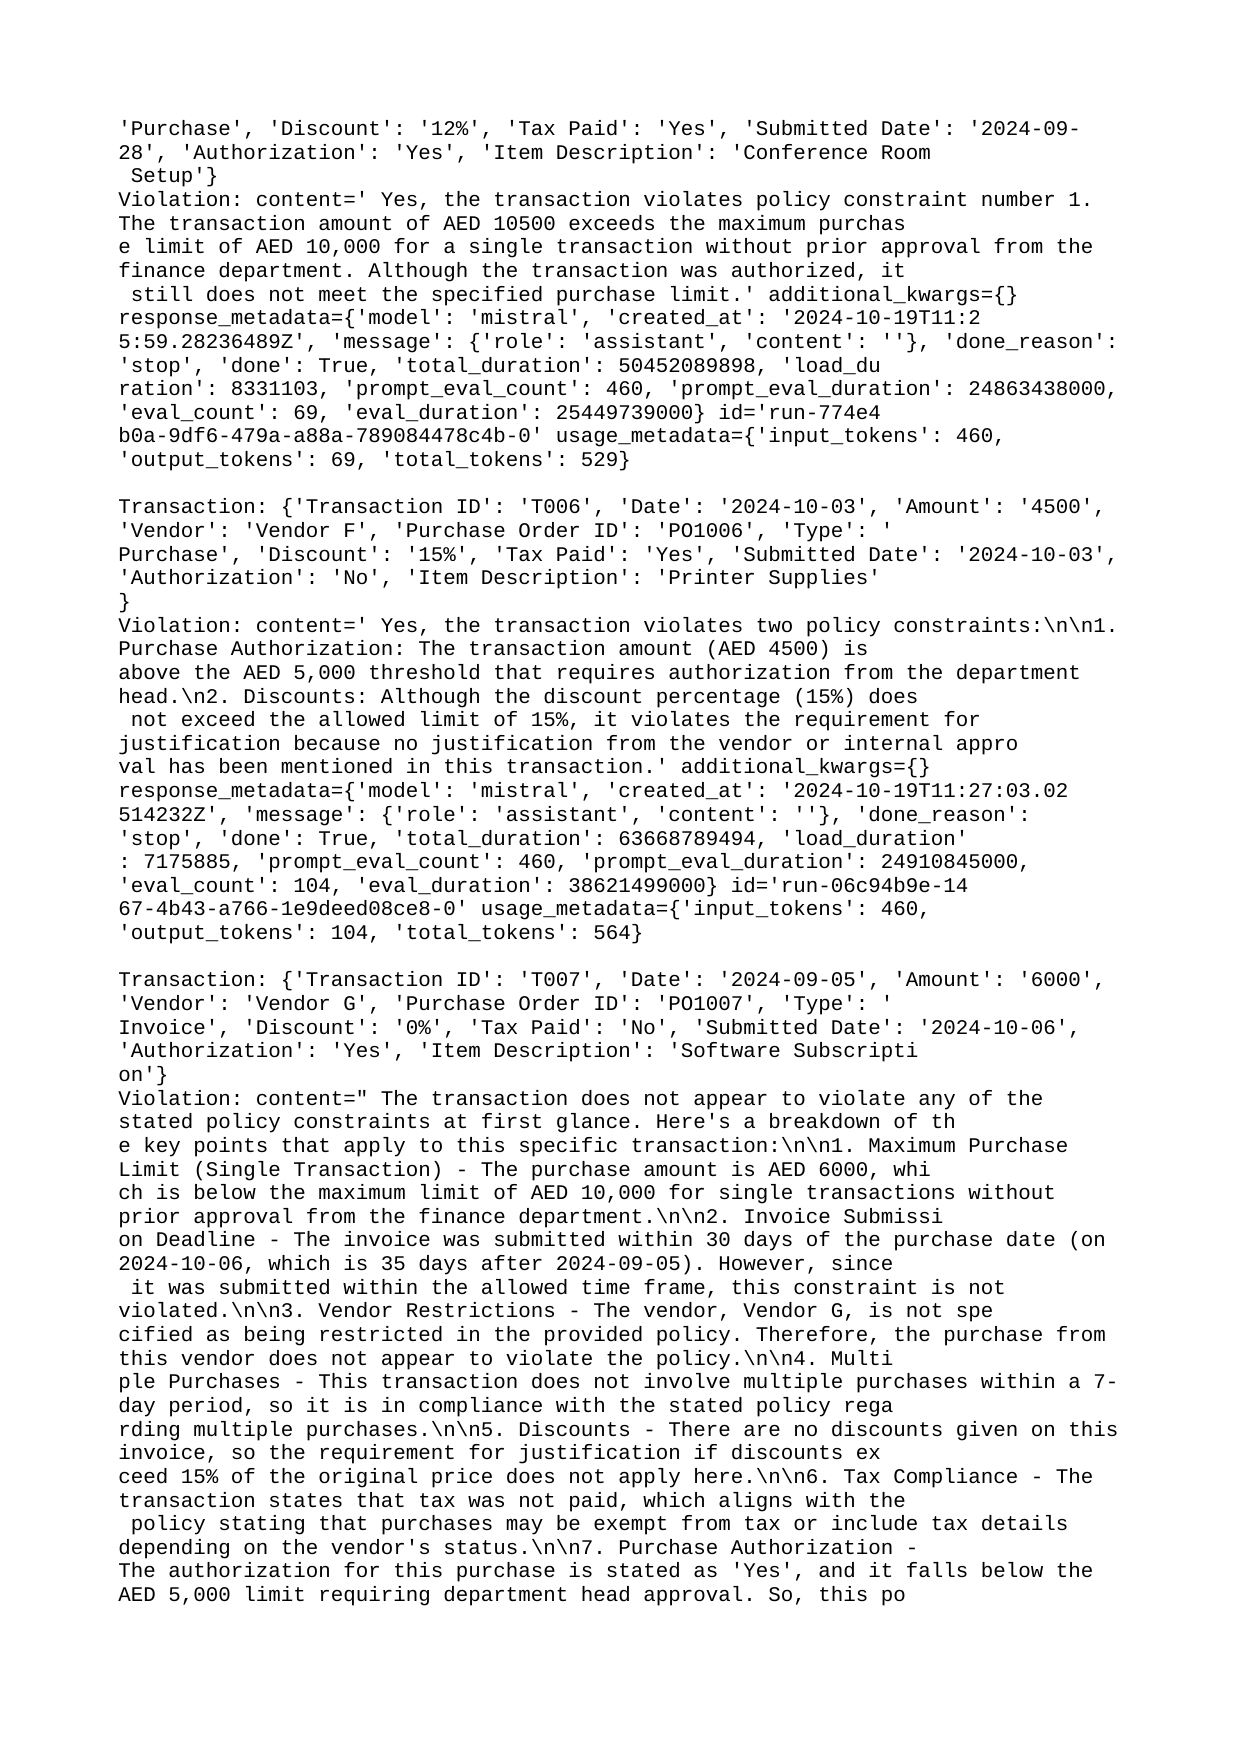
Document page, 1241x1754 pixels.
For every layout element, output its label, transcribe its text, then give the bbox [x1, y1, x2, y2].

text Violation: content=' Yes, the transaction violates policy constraint number 1. The transaction amount of AED 10500 exceeds the maximum purchas [118, 189, 1122, 236]
text above the AED 5,000 threshold that requires authorization from the department head.\n2. Discounts: Although the discount percentage (15%) does [118, 662, 1122, 709]
text 67-4b43-a766-1e9deed08ce8-0' usage_metadata={'input_tokens': 460, 'output_tokens': 104, 'total_tokens': 564} [118, 898, 1122, 946]
text not exceed the allowed limit of 15%, it violates the requirement for justification because no justification from the vendor or internal appro [118, 709, 1122, 757]
text ration': 8331103, 'prompt_eval_count': 460, 'prompt_eval_duration': 24863438000, 'eval_count': 69, 'eval_duration': 25449739000} id='run-774e4 [118, 378, 1122, 426]
text Invoice', 'Discount': '0%', 'Tax Paid': 'No', 'Submitted Date': '2024-10-06', 'Authorization': 'Yes', 'Item Description': 'Software Subscripti [118, 1017, 1122, 1064]
text on Deadline - The invoice was submitted within 30 days of the purchase date (on 2024-10-06, which is 35 days after 2024-09-05). However, since [118, 1229, 1122, 1277]
text The authorization for this purchase is stated as 'Yes', and it falls below the AED 5,000 limit requiring department head approval. So, this po [118, 1561, 1122, 1608]
text it was submitted within the allowed time frame, this constraint is not violated.\n\n3. Vendor Restrictions - The vendor, Vendor G, is not spe [118, 1277, 1122, 1324]
text 514232Z', 'message': {'role': 'assistant', 'content': ''}, 'done_reason': 'stop', 'done': True, 'total_duration': 63668789494, 'load_duration' [118, 804, 1122, 851]
text 'Purchase', 'Discount': '12%', 'Tax Paid': 'Yes', 'Submitted Date': '2024-09-28', 'Authorization': 'Yes', 'Item Description': 'Conference Room [118, 118, 1122, 165]
text b0a-9df6-479a-a88a-789084478c4b-0' usage_metadata={'input_tokens': 460, 'output_tokens': 69, 'total_tokens': 529} [118, 426, 1122, 473]
text ceed 15% of the original price does not apply here.\n\n6. Tax Compliance - The transaction states that tax was not paid, which aligns with the [118, 1466, 1122, 1513]
text Violation: content=" The transaction does not appear to violate any of the stated policy constraints at first glance. Here's a breakdown of th [118, 1088, 1122, 1135]
text still does not meet the specified purchase limit.' additional_kwargs={} response_metadata={'model': 'mistral', 'created_at': '2024-10-19T11:2 [118, 284, 1122, 331]
text : 7175885, 'prompt_eval_count': 460, 'prompt_eval_duration': 24910845000, 'eval_count': 104, 'eval_duration': 38621499000} id='run-06c94b9e-14 [118, 851, 1122, 898]
text cified as being restricted in the provided policy. Therefore, the purchase from this vendor does not appear to violate the policy.\n\n4. Multi [118, 1324, 1122, 1371]
text val has been mentioned in this transaction.' additional_kwargs={} response_metadata={'model': 'mistral', 'created_at': '2024-10-19T11:27:03.02 [118, 757, 1122, 804]
text rding multiple purchases.\n\n5. Discounts - There are no discounts given on this invoice, so the requirement for justification if discounts ex [118, 1419, 1122, 1466]
text ple Purchases - This transaction does not involve multiple purchases within a 7-day period, so it is in compliance with the stated policy rega [118, 1371, 1122, 1419]
text } [118, 591, 1122, 615]
text Transaction: {'Transaction ID': 'T006', 'Date': '2024-10-03', 'Amount': '4500', 'Vendor': 'Vendor F', 'Purchase Order ID': 'PO1006', 'Type': ' [118, 496, 1122, 544]
text ch is below the maximum limit of AED 10,000 for single transactions without prior approval from the finance department.\n\n2. Invoice Submissi [118, 1182, 1122, 1229]
text Transaction: {'Transaction ID': 'T007', 'Date': '2024-09-05', 'Amount': '6000', 'Vendor': 'Vendor G', 'Purchase Order ID': 'PO1007', 'Type': ' [118, 969, 1122, 1017]
text Setup'} [118, 165, 1122, 189]
text Purchase', 'Discount': '15%', 'Tax Paid': 'Yes', 'Submitted Date': '2024-10-03', 'Authorization': 'No', 'Item Description': 'Printer Supplies' [118, 544, 1122, 591]
text e limit of AED 10,000 for a single transaction without prior approval from the finance department. Although the transaction was authorized, it [118, 236, 1122, 284]
text Violation: content=' Yes, the transaction violates two policy constraints:\n\n1. Purchase Authorization: The transaction amount (AED 4500) is [118, 615, 1122, 662]
text policy stating that purchases may be exempt from tax or include tax details depending on the vendor's status.\n\n7. Purchase Authorization - [118, 1513, 1122, 1561]
text 5:59.28236489Z', 'message': {'role': 'assistant', 'content': ''}, 'done_reason': 'stop', 'done': True, 'total_duration': 50452089898, 'load_du [118, 331, 1122, 378]
text on'} [118, 1064, 1122, 1088]
text e key points that apply to this specific transaction:\n\n1. Maximum Purchase Limit (Single Transaction) - The purchase amount is AED 6000, whi [118, 1135, 1122, 1182]
